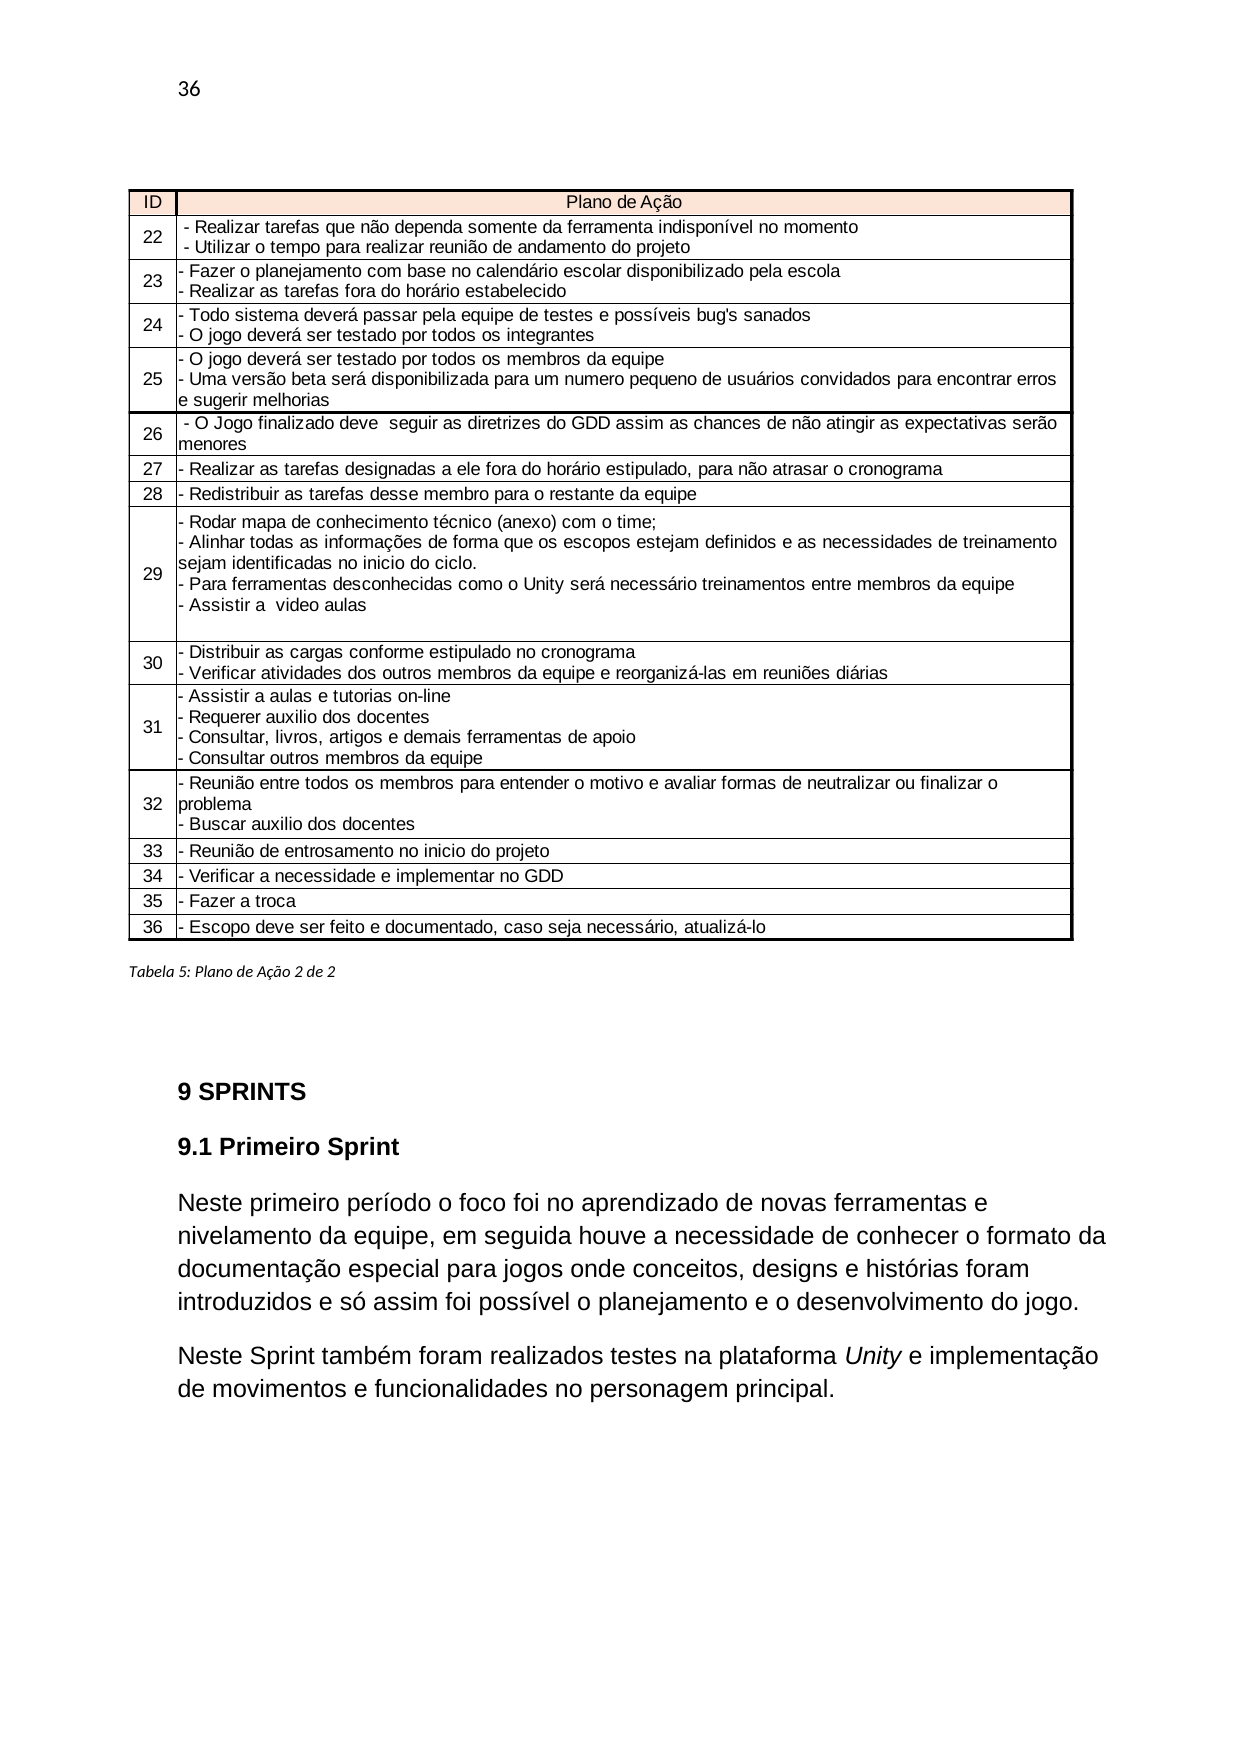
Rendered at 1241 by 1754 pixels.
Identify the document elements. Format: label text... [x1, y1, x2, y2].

subtitle 9.1 Primeiro Sprint [177, 1132, 1122, 1161]
text Tabela 5: Plano de Ação 2 de 2 [129, 961, 1171, 982]
subtitle 9 SPRINTS [177, 1076, 1122, 1105]
text Neste primeiro período o foco foi no aprendizado de novas ferramentas e nivelamento da equipe, em seguida houve a necessidade de conhecer o formato da documentação especial para jogos onde conceitos, designs e histórias foram introduzidos e só assim foi possível o planejamento e o desenvolvimento do jogo. [177, 1188, 1122, 1316]
text Neste Sprint também foram realizados testes na plataforma Unity e implementação de movimentos e funcionalidades no personagem principal. [177, 1341, 1122, 1402]
